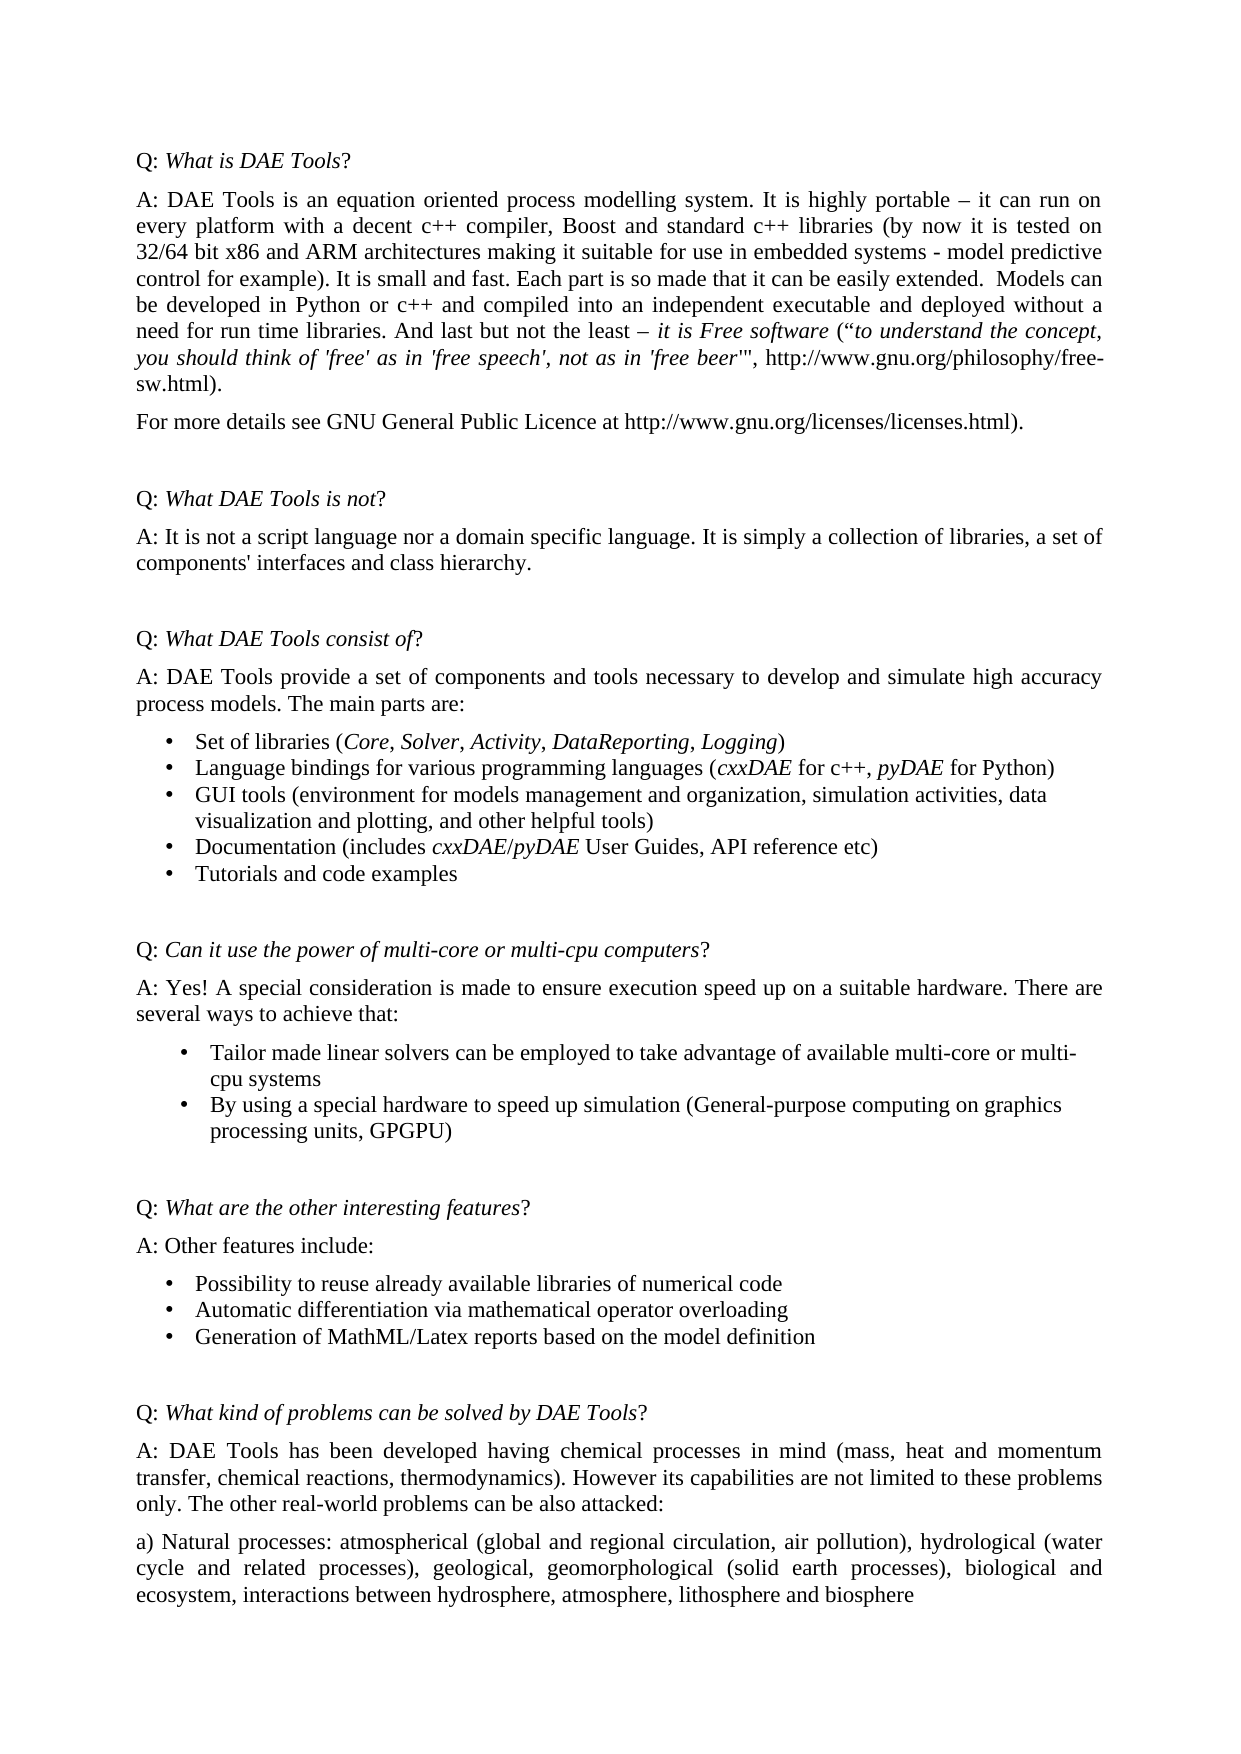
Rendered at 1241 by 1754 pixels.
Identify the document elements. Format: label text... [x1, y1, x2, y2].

list GUI tools (environment for models management and organization, simulation activities, data visualization and plotting, and other helpful tools) [165, 781, 1104, 833]
text A: DAE Tools provide a set of components and tools necessary to develop and simulate high accuracy process models. The main parts are: [136, 663, 1104, 716]
list Possibility to reuse already available libraries of numerical code [165, 1270, 1104, 1296]
list Generation of MathML/Latex reports based on the model definition [165, 1323, 1104, 1349]
list Tutorials and code examples [165, 860, 1104, 886]
text A: DAE Tools is an equation oriented process modelling system. It is highly portable – it can run on every platform with a decent c++ compiler, Boost and standard c++ libraries (by now it is tested on 32/64 bit x86 and ARM architectures making it suitable for use in embedded systems - model predictive control for example). It is small and fast. Each part is so made that it can be easily extended. Models can be developed in Python or c++ and compiled into an independent executable and deployed without a need for run time libraries. And last but not the least – it is Free software (“to understand the concept, you should think of 'free' as in 'free speech', not as in 'free beer'", http://www.gnu.org/philosophy/free-sw.html). [136, 186, 1104, 397]
text A: It is not a script language nor a domain specific language. It is simply a collection of libraries, a set of components' interfaces and class hierarchy. [136, 523, 1104, 575]
list Documentation (includes cxxDAE/pyDAE User Guides, API reference etc) [165, 833, 1104, 860]
list Tailor made linear solvers can be employed to take advantage of available multi-core or multi-cpu systems [180, 1038, 1104, 1091]
text Q: What DAE Tools is not? [136, 484, 1104, 511]
text Q: What kind of problems can be solved by DAE Tools? [136, 1399, 1104, 1425]
list Set of libraries (Core, Solver, Activity, DataReporting, Logging) [165, 728, 1104, 754]
list By using a special hardware to speed up simulation (General-purpose computing on graphics processing units, GPGPU) [180, 1091, 1104, 1144]
text A: Yes! A special consideration is made to ensure execution speed up on a suitable hardware. There are several ways to achieve that: [136, 974, 1104, 1027]
text Q: Can it use the power of multi-core or multi-cpu computers? [136, 936, 1104, 962]
text A: DAE Tools has been developed having chemical processes in mind (mass, heat and momentum transfer, chemical reactions, thermodynamics). However its capabilities are not limited to these problems only. The other real-world problems can be also attacked: [136, 1437, 1104, 1516]
list Language bindings for various programming languages (cxxDAE for c++, pyDAE for Python) [165, 754, 1104, 781]
text Q: What is DAE Tools? [136, 148, 1104, 174]
text For more details see GNU General Public Licence at http://www.gnu.org/licenses/licenses.html). [136, 408, 1104, 435]
text Q: What are the other interesting features? [136, 1194, 1104, 1220]
text Q: What DAE Tools consist of? [136, 625, 1104, 652]
list Automatic differentiation via mathematical operator overloading [165, 1296, 1104, 1323]
text A: Other features include: [136, 1232, 1104, 1258]
text a) Natural processes: atmospherical (global and regional circulation, air pollution), hydrological (water cycle and related processes), geological, geomorphological (solid earth processes), biological and ecosystem, interactions between hydrosphere, atmosphere, lithosphere and biosphere [136, 1528, 1104, 1607]
